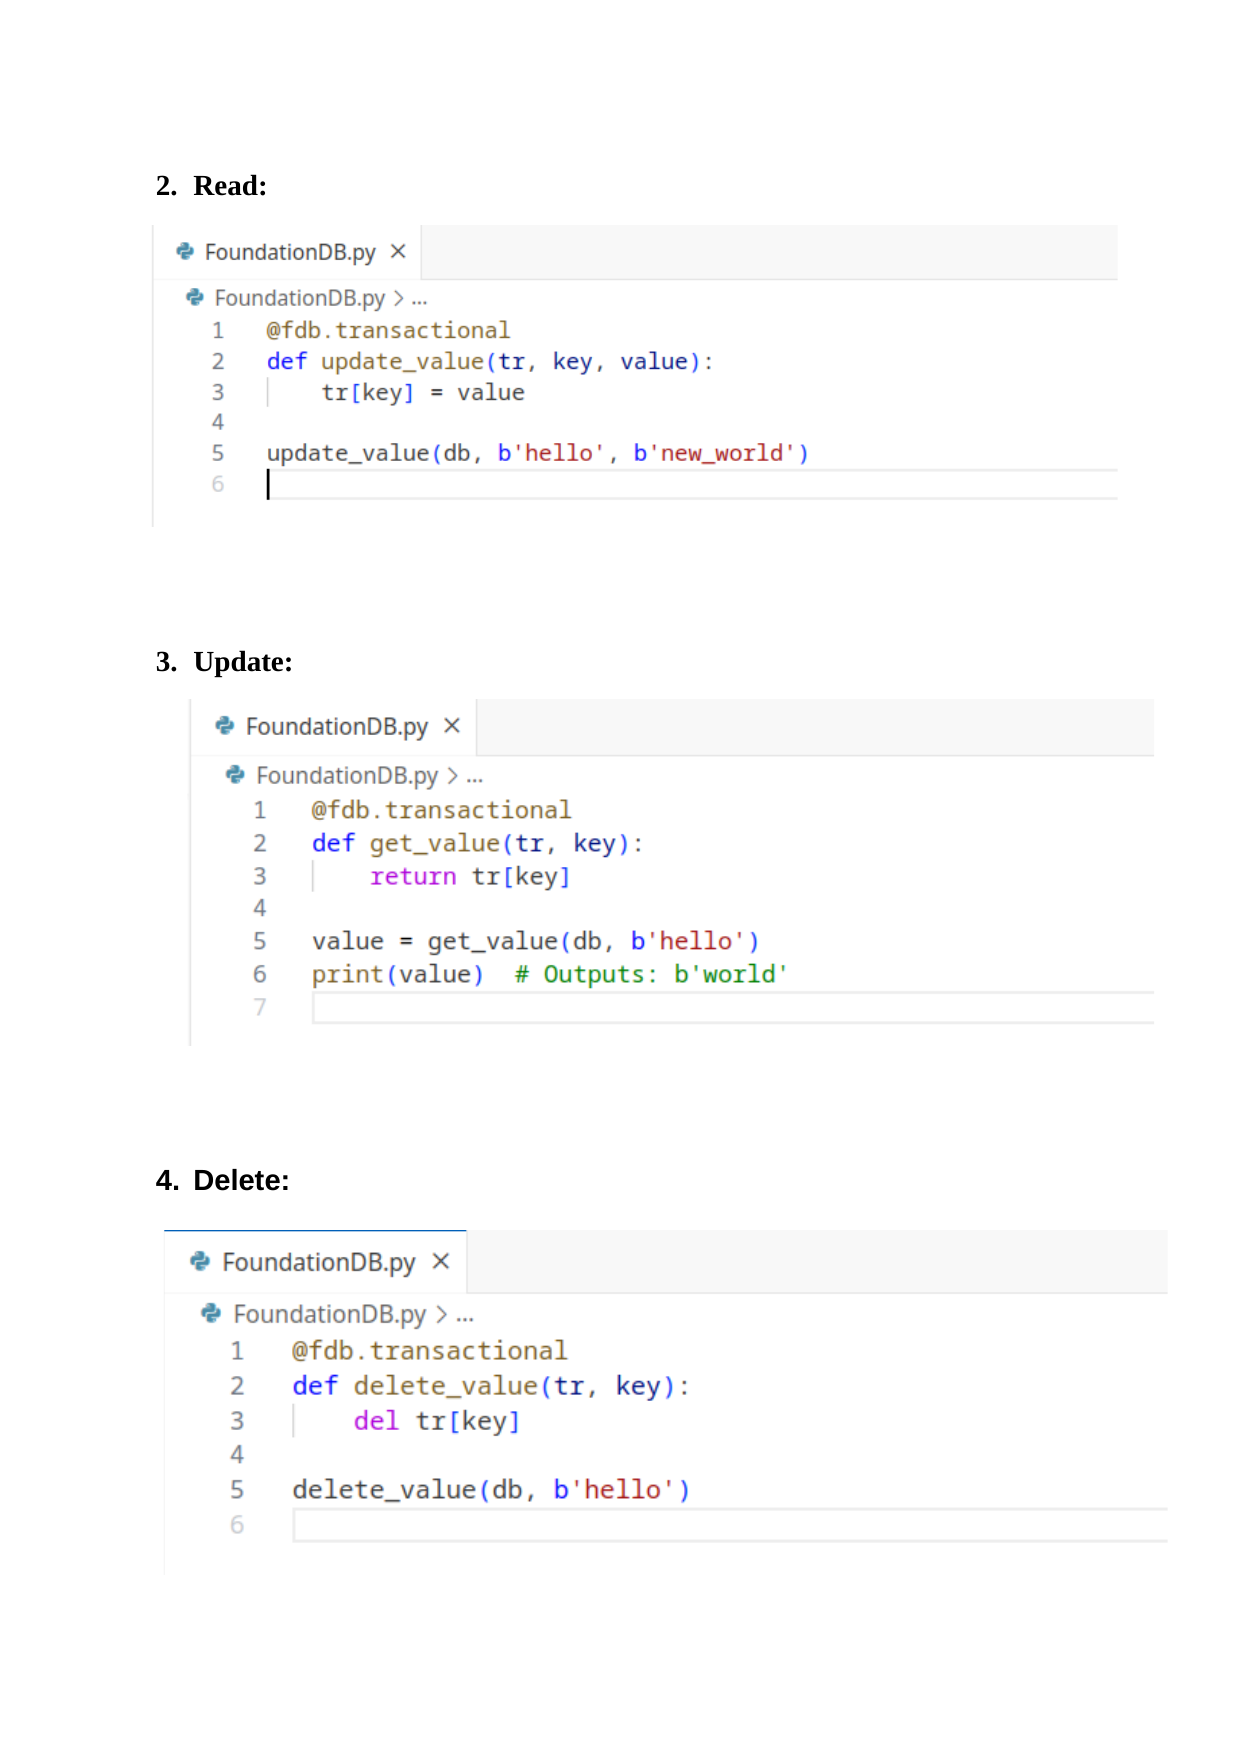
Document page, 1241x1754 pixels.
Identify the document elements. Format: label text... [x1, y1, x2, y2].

picture [187, 699, 1155, 1046]
list Update: [156, 644, 1122, 678]
picture [163, 1230, 1168, 1575]
list Delete: [156, 1163, 1122, 1197]
picture [151, 225, 1118, 527]
list Read: [156, 168, 1122, 202]
